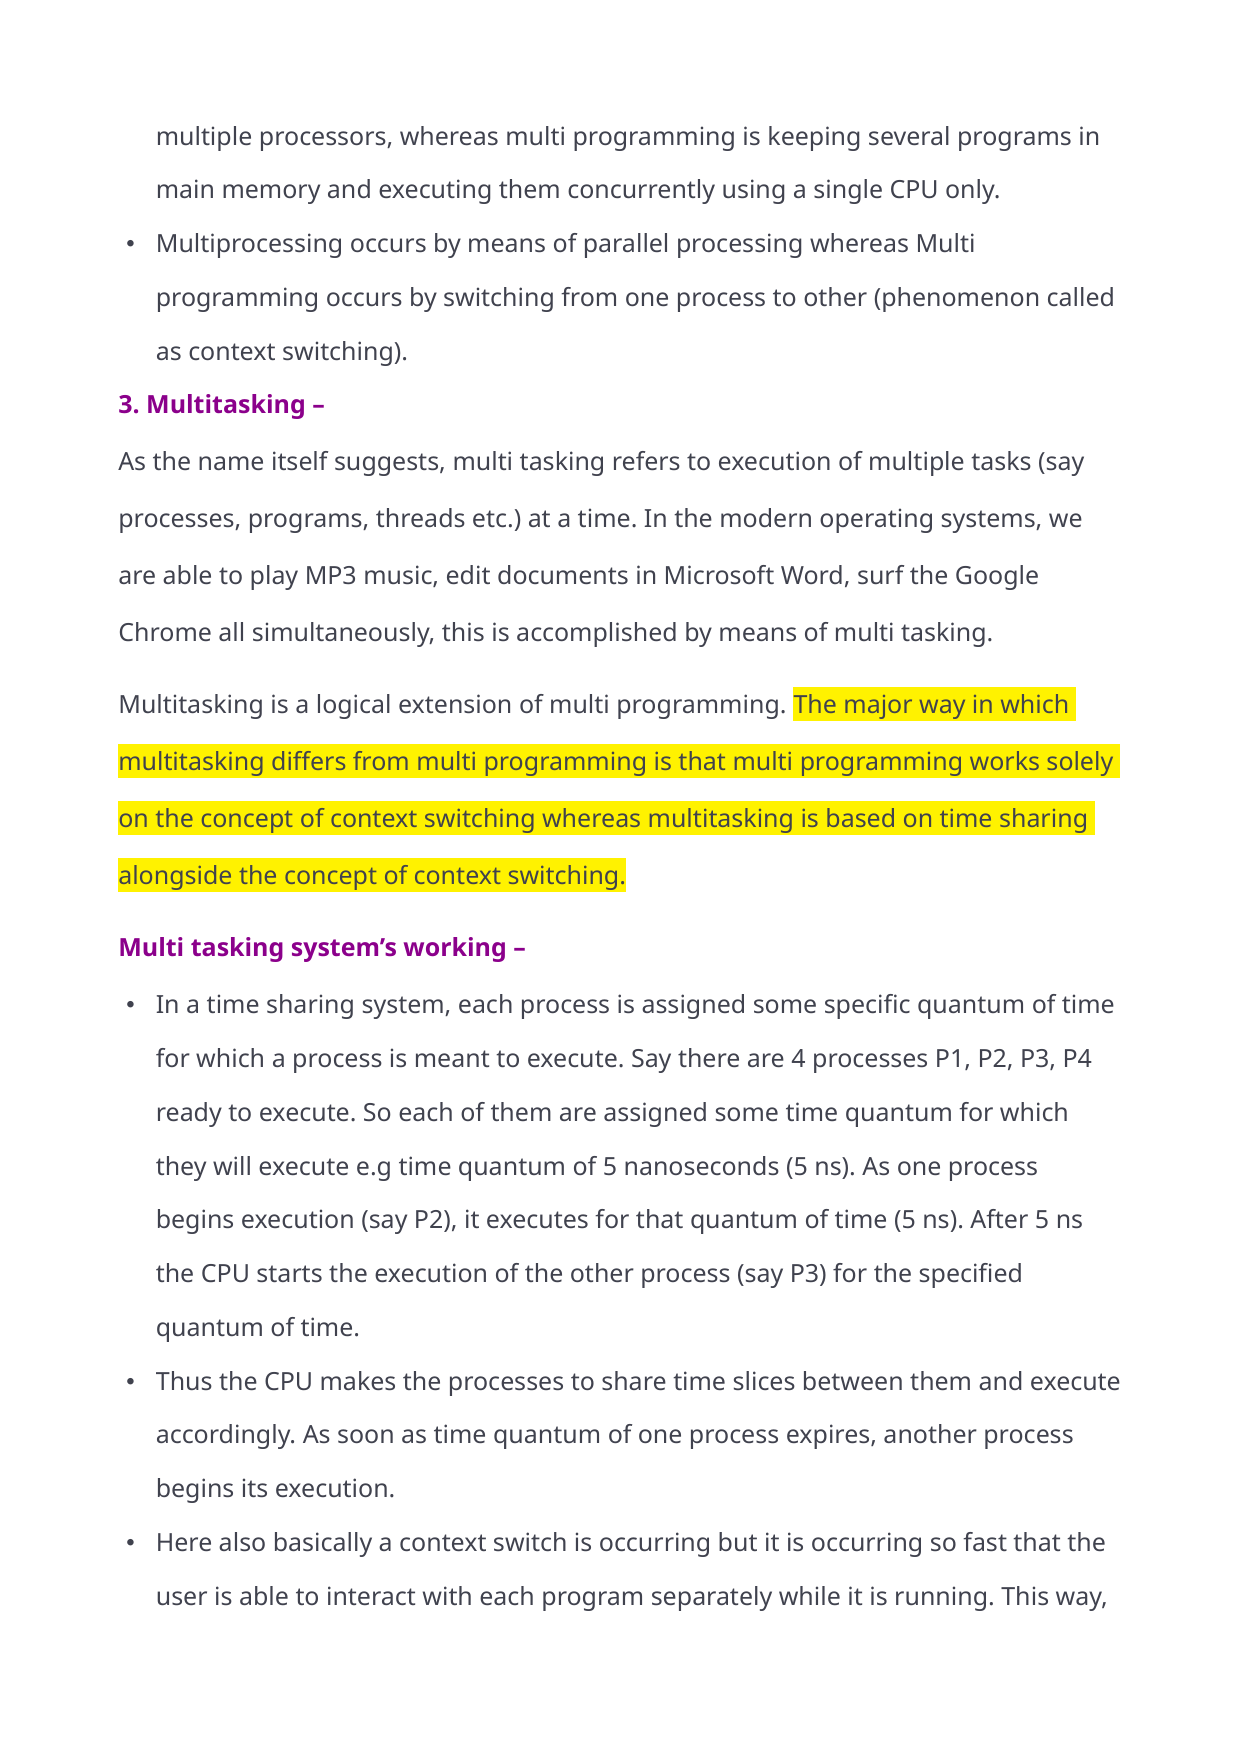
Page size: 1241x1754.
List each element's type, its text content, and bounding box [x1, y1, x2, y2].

list multiple processors, whereas multi programming is keeping several programs in main memory and executing them concurrently using a single CPU only. [156, 118, 1122, 206]
text Multitasking is a logical extension of multi programming. The major way in which multitasking differs from multi programming is that multi programming works solely on the concept of context switching whereas multitasking is based on time sharing alongside the concept of context switching. [118, 687, 1122, 892]
list Thus the CPU makes the processes to share time slices between them and execute accordingly. As soon as time quantum of one process expires, another process begins its execution. [156, 1363, 1122, 1505]
subtitle 3. Multitasking – [118, 387, 1122, 421]
list Here also basically a context switch is occurring but it is occurring so fast that the user is able to interact with each program separately while it is running. This way, [156, 1524, 1122, 1612]
list In a time sharing system, each process is assigned some specific quantum of time for which a process is meant to execute. Say there are 4 processes P1, P2, P3, P4 ready to execute. So each of them are assigned some time quantum for which they will execute e.g time quantum of 5 nanoseconds (5 ns). As one process begins execution (say P2), it executes for that quantum of time (5 ns). After 5 ns the CPU starts the execution of the other process (say P3) for the specified quantum of time. [156, 987, 1122, 1343]
list Multiprocessing occurs by means of parallel processing whereas Multi programming occurs by switching from one process to other (phenomenon called as context switching). [156, 226, 1122, 367]
text Multi tasking system’s working – [118, 930, 1122, 964]
text As the name itself suggests, multi tasking refers to execution of multiple tasks (say processes, programs, threads etc.) at a time. In the modern operating systems, we are able to play MP3 music, edit documents in Microsoft Word, surf the Google Chrome all simultaneously, this is accomplished by means of multi tasking. [118, 444, 1122, 648]
